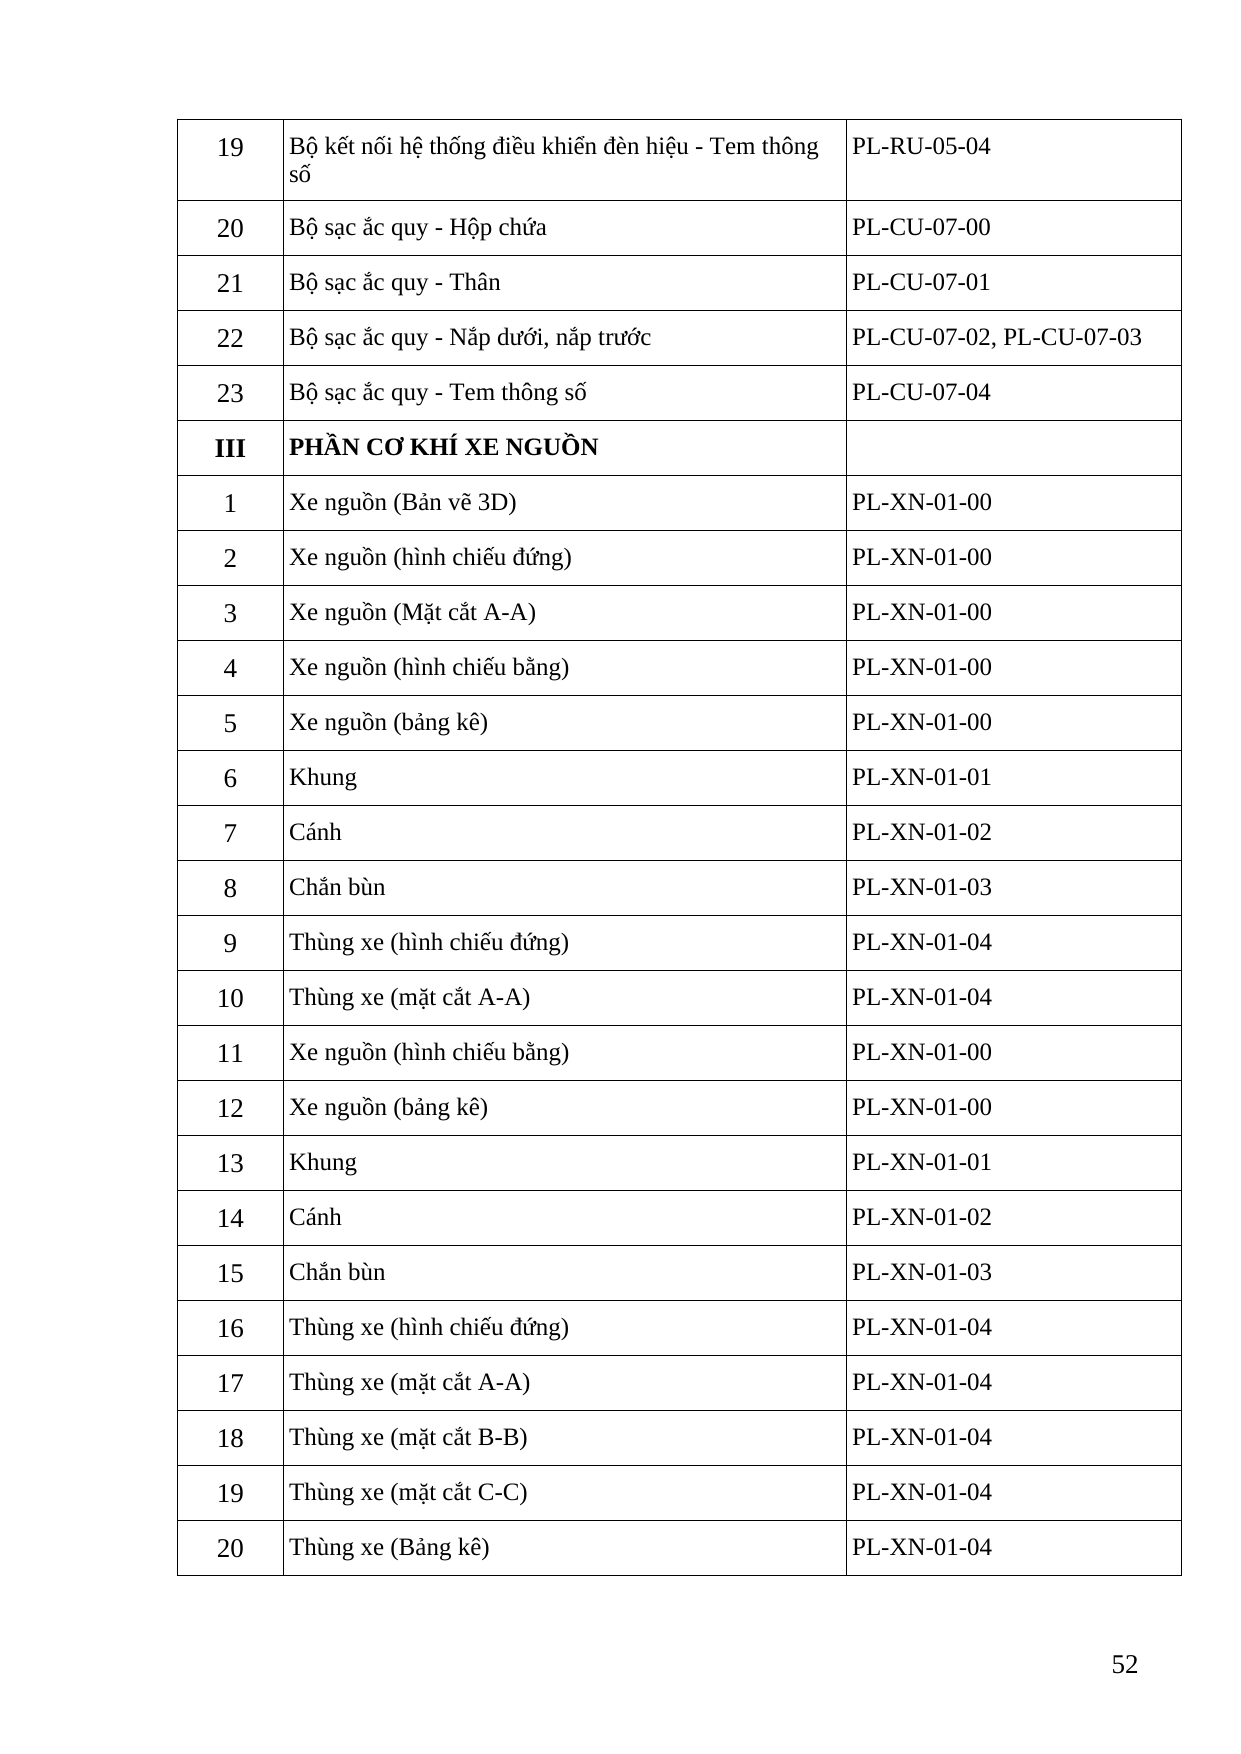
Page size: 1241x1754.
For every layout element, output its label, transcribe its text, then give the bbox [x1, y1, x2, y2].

table_cell PL-XN-01-04 [847, 1301, 1181, 1355]
table_cell Xe nguồn (hình chiếu đứng) [284, 531, 846, 585]
table_cell Xe nguồn (hình chiếu bằng) [284, 641, 846, 695]
table_cell Thùng xe (hình chiếu đứng) [284, 1301, 846, 1355]
table_cell PL-XN-01-00 [847, 1081, 1181, 1135]
table_cell III [178, 421, 283, 475]
table_cell PL-XN-01-00 [847, 1026, 1181, 1080]
table_cell PL-XN-01-01 [847, 751, 1181, 805]
table_cell PL-CU-07-00 [847, 201, 1181, 255]
table_cell Xe nguồn (Bản vẽ 3D) [284, 476, 846, 530]
table_cell Khung [284, 751, 846, 805]
table_cell PL-XN-01-04 [847, 1356, 1181, 1410]
table_cell PL-XN-01-00 [847, 696, 1181, 750]
table_cell Thùng xe (mặt cắt B-B) [284, 1411, 846, 1465]
table_cell 20 [178, 1521, 283, 1575]
table_cell Cánh [284, 806, 846, 860]
table_cell PL-XN-01-04 [847, 971, 1181, 1025]
table_cell PL-XN-01-02 [847, 1191, 1181, 1245]
table_cell PL-XN-01-00 [847, 641, 1181, 695]
table_cell Thùng xe (mặt cắt C-C) [284, 1466, 846, 1520]
table_cell Thùng xe (Bảng kê) [284, 1521, 846, 1575]
table_cell 3 [178, 586, 283, 640]
table_cell PL-XN-01-02 [847, 806, 1181, 860]
table_cell Xe nguồn (bảng kê) [284, 696, 846, 750]
table_cell Thùng xe (hình chiếu đứng) [284, 916, 846, 970]
table_cell 15 [178, 1246, 283, 1300]
table_cell PL-XN-01-03 [847, 861, 1181, 915]
table_cell Chắn bùn [284, 861, 846, 915]
table_cell PL-XN-01-04 [847, 916, 1181, 970]
table_cell 1 [178, 476, 283, 530]
table_cell 13 [178, 1136, 283, 1190]
table_cell 19 [178, 1466, 283, 1520]
table_cell 5 [178, 696, 283, 750]
table_cell 17 [178, 1356, 283, 1410]
table_cell 10 [178, 971, 283, 1025]
table_cell Chắn bùn [284, 1246, 846, 1300]
table_cell Bộ sạc ắc quy - Nắp dưới, nắp trước [284, 311, 846, 365]
table_cell Thùng xe (mặt cắt A-A) [284, 971, 846, 1025]
table_cell PL-CU-07-04 [847, 366, 1181, 420]
table_cell 2 [178, 531, 283, 585]
table_cell Bộ sạc ắc quy - Hộp chứa [284, 201, 846, 255]
table_cell [847, 421, 1181, 475]
table_cell PL-XN-01-01 [847, 1136, 1181, 1190]
table_cell PL-CU-07-01 [847, 256, 1181, 310]
table_cell Khung [284, 1136, 846, 1190]
table_cell 16 [178, 1301, 283, 1355]
table_cell Bộ kết nối hệ thống điều khiển đèn hiệu - Tem thông số [284, 120, 846, 200]
table_cell PL-XN-01-04 [847, 1466, 1181, 1520]
table_cell Bộ sạc ắc quy - Tem thông số [284, 366, 846, 420]
table_cell Xe nguồn (bảng kê) [284, 1081, 846, 1135]
table_cell 7 [178, 806, 283, 860]
table_cell 4 [178, 641, 283, 695]
table_cell Bộ sạc ắc quy - Thân [284, 256, 846, 310]
table_cell 22 [178, 311, 283, 365]
table_cell 18 [178, 1411, 283, 1465]
table_cell Cánh [284, 1191, 846, 1245]
table_cell PL-XN-01-03 [847, 1246, 1181, 1300]
table_cell 9 [178, 916, 283, 970]
table_cell 23 [178, 366, 283, 420]
table_cell 12 [178, 1081, 283, 1135]
table_cell 14 [178, 1191, 283, 1245]
table_cell Xe nguồn (Mặt cắt A-A) [284, 586, 846, 640]
table_cell 20 [178, 201, 283, 255]
table_cell Thùng xe (mặt cắt A-A) [284, 1356, 846, 1410]
table_cell PL-XN-01-00 [847, 531, 1181, 585]
table_cell PL-XN-01-04 [847, 1521, 1181, 1575]
table_cell PL-CU-07-02, PL-CU-07-03 [847, 311, 1181, 365]
table_cell PL-RU-05-04 [847, 120, 1181, 200]
table_cell 6 [178, 751, 283, 805]
table_cell Xe nguồn (hình chiếu bằng) [284, 1026, 846, 1080]
table_cell PL-XN-01-04 [847, 1411, 1181, 1465]
table_cell 11 [178, 1026, 283, 1080]
table_cell PL-XN-01-00 [847, 586, 1181, 640]
table_cell PL-XN-01-00 [847, 476, 1181, 530]
table_cell 19 [178, 120, 283, 200]
table_cell PHẦN CƠ KHÍ XE NGUỒN [284, 421, 846, 475]
table_cell 21 [178, 256, 283, 310]
table_cell 8 [178, 861, 283, 915]
